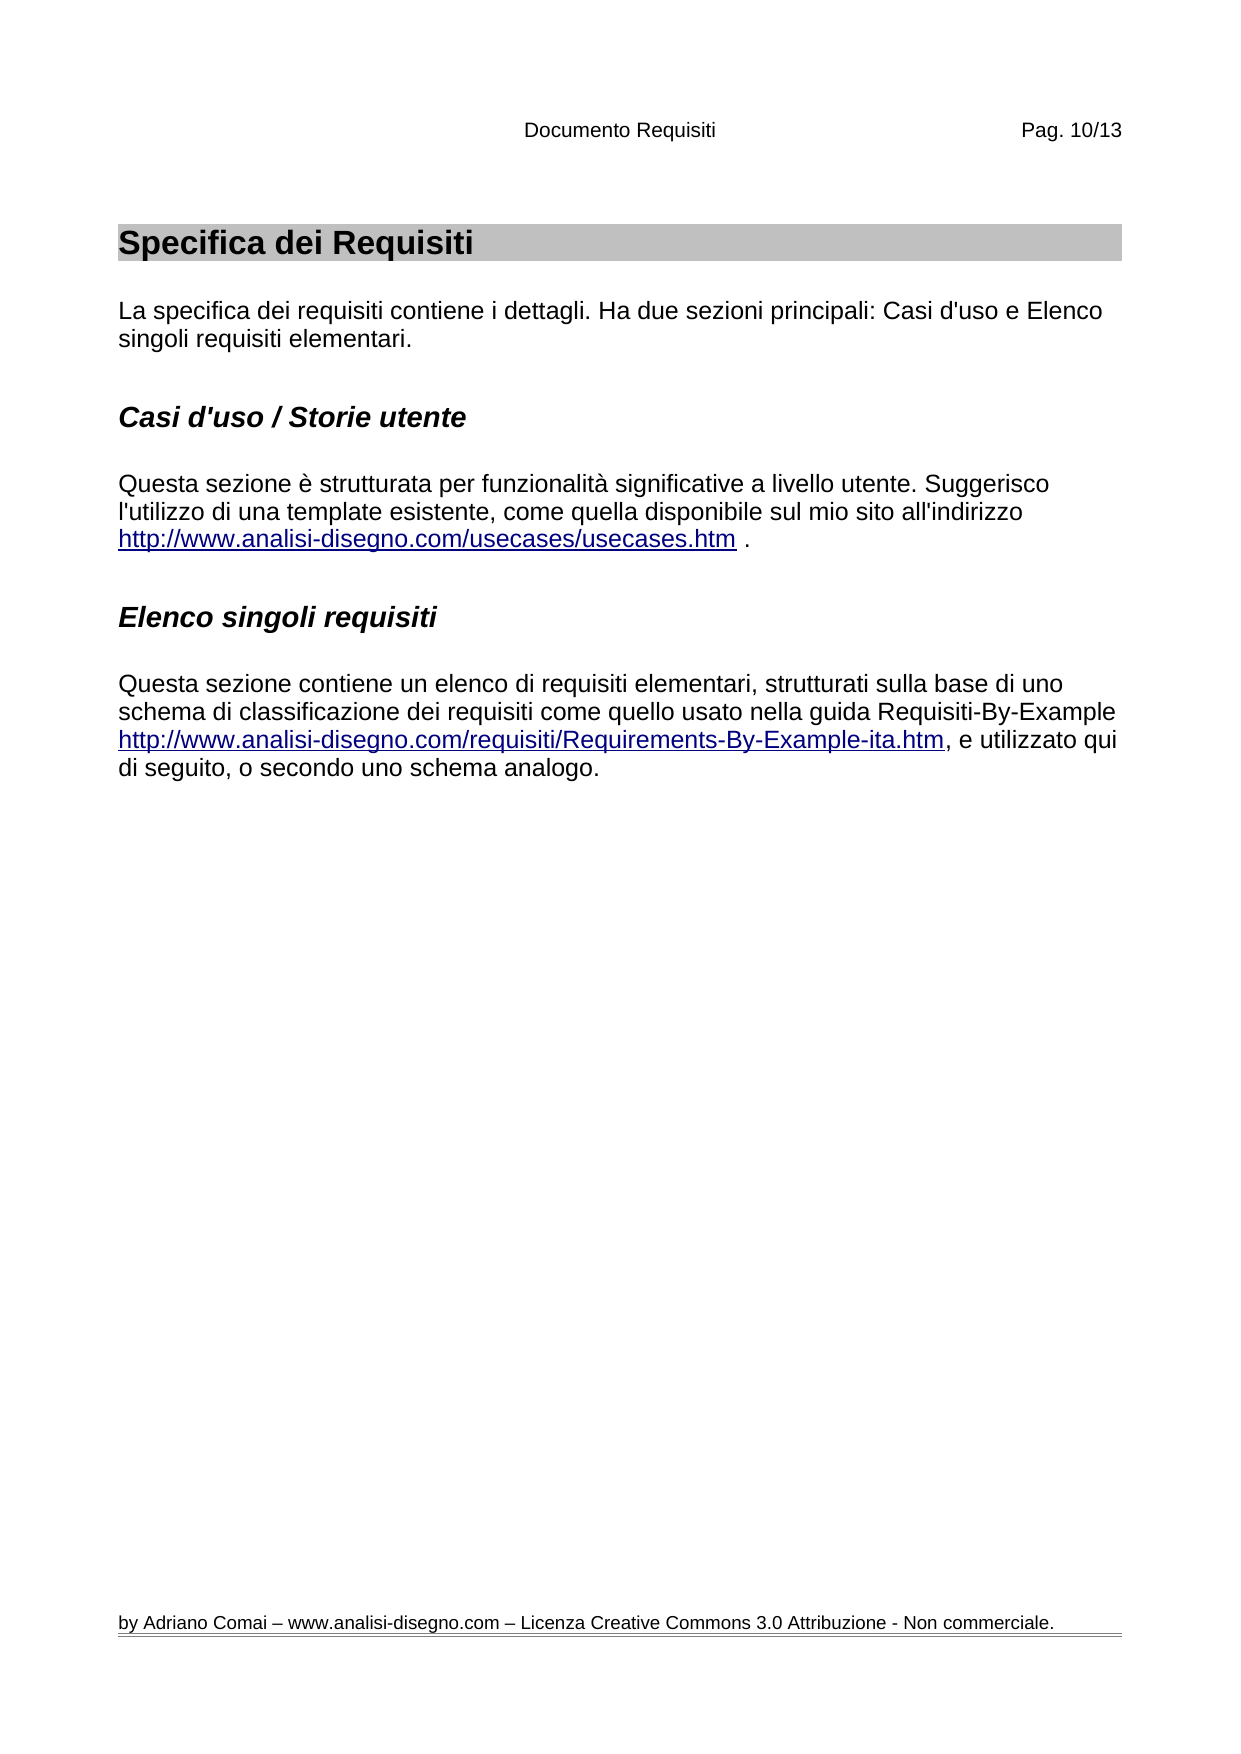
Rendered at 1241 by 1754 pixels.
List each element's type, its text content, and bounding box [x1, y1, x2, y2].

text La specifica dei requisiti contiene i dettagli. Ha due sezioni principali: Casi d'uso e Elenco singoli requisiti elementari. [118, 297, 1122, 353]
subtitle Elenco singoli requisiti [118, 601, 1122, 634]
subtitle Specifica dei Requisiti [118, 224, 1122, 261]
text Questa sezione è strutturata per funzionalità significative a livello utente. Suggerisco l'utilizzo di una template esistente, come quella disponibile sul mio sito all'indirizzo http://www.analisi-disegno.com/usecases/usecases.htm . [118, 469, 1122, 553]
text Questa sezione contiene un elenco di requisiti elementari, strutturati sulla base di uno schema di classificazione dei requisiti come quello usato nella guida Requisiti-By-Example http://www.analisi-disegno.com/requisiti/Requirements-By-Example-ita.htm, e utilizzato qui di seguito, o secondo uno schema analogo. [118, 670, 1122, 781]
subtitle Casi d'uso / Storie utente [118, 401, 1122, 434]
